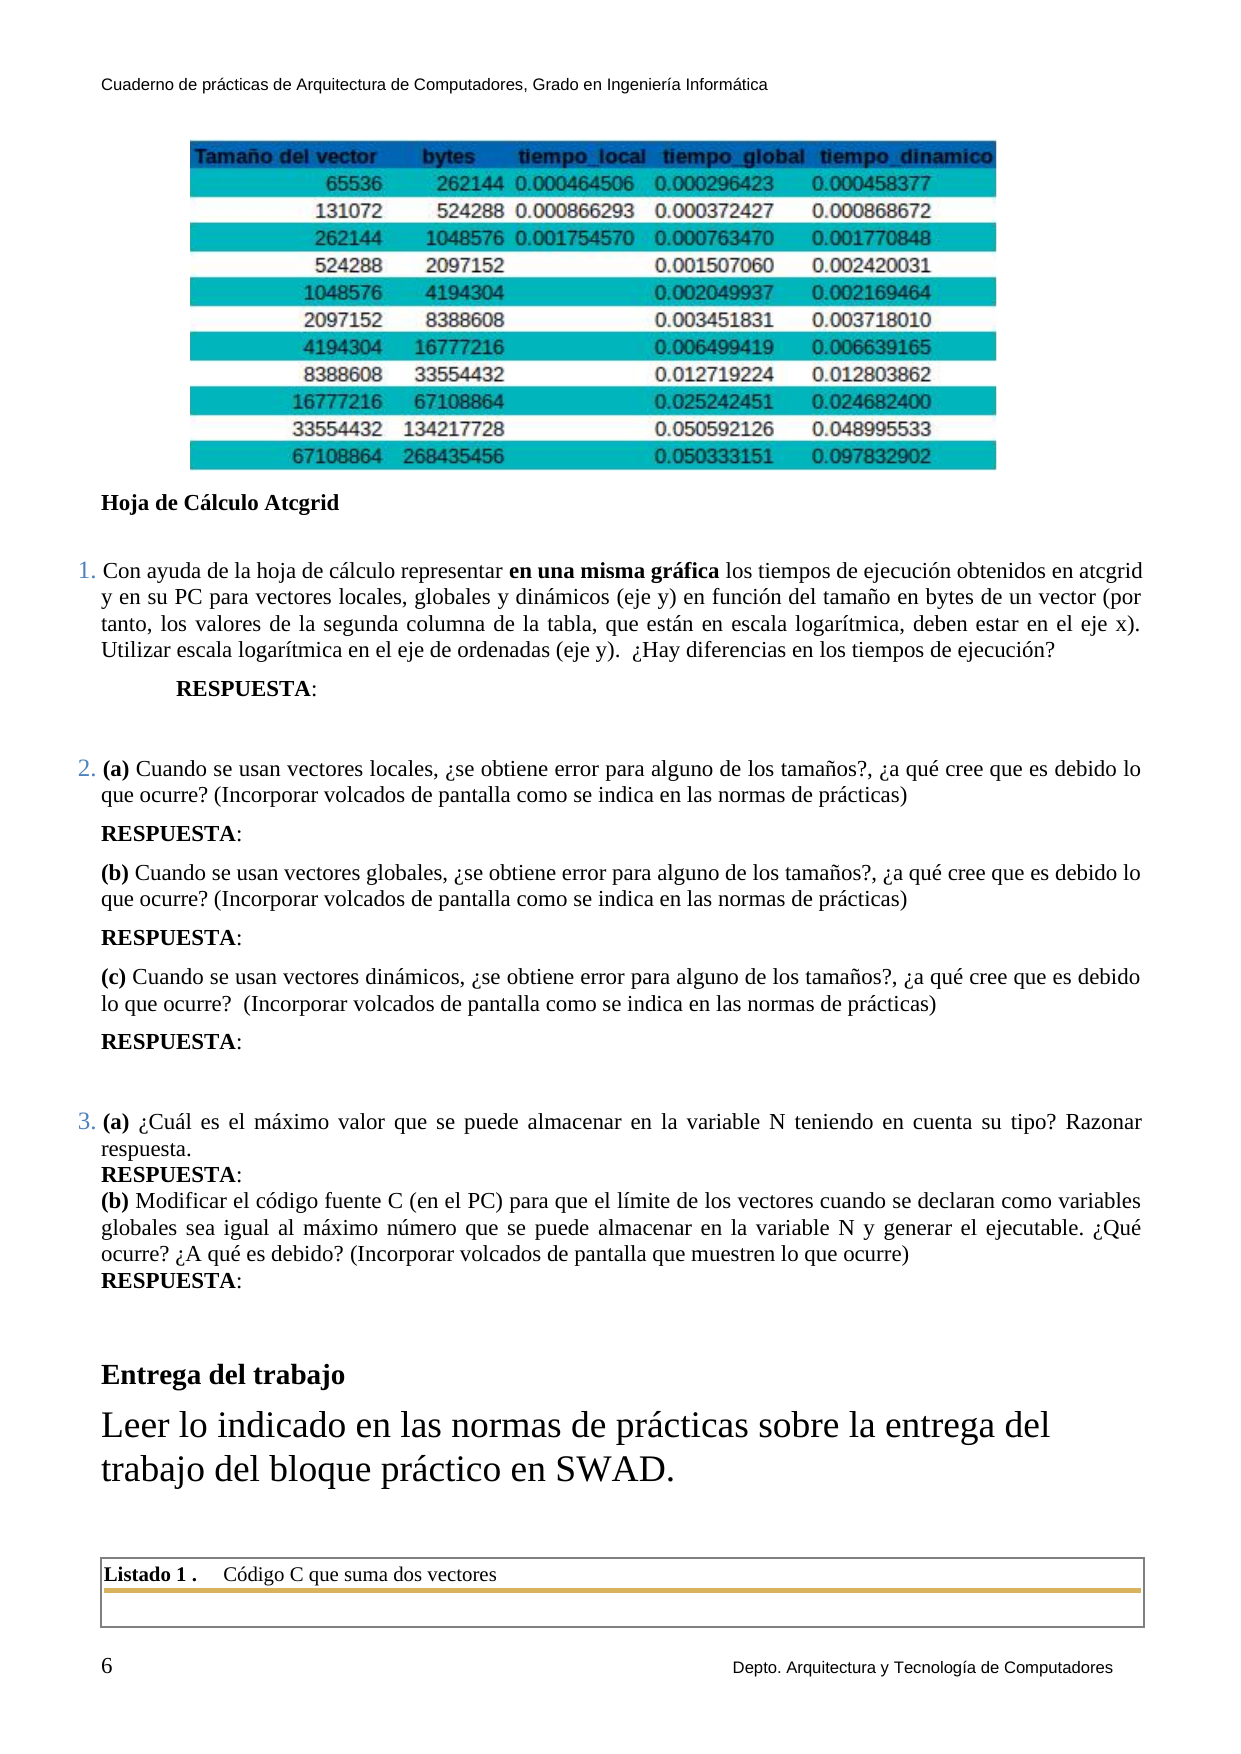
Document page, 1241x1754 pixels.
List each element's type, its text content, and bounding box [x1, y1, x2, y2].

list Con ayuda de la hoja de cálculo representar en una misma gráfica los tiempos de ejecución obtenidos en atcgrid y en su PC para vectores locales, globales y dinámicos (eje y) en función del tamaño en bytes de un vector (por tanto, los valores de la segunda columna de la tabla, que están en escala logarítmica, deben estar en el eje x). Utilizar escala logarítmica en el eje de ordenadas (eje y). ¿Hay diferencias en los tiempos de ejecución? [71, 555, 1143, 662]
list (c) Cuando se usan vectores dinámicos, ¿se obtiene error para alguno de los tamaños?, ¿a qué cree que es debido lo que ocurre? (Incorporar volcados de pantalla como se indica en las normas de prácticas) [101, 963, 1143, 1016]
text RESPUESTA: [101, 1161, 1143, 1188]
list (a) ¿Cuál es el máximo valor que se puede almacenar en la variable N teniendo en cuenta su tipo? Razonar respuesta. [71, 1106, 1143, 1161]
list (b) Cuando se usan vectores globales, ¿se obtiene error para alguno de los tamaños?, ¿a qué cree que es debido lo que ocurre? (Incorporar volcados de pantalla como se indica en las normas de prácticas) [101, 859, 1143, 912]
text (b) Modificar el código fuente C (en el PC) para que el límite de los vectores cuando se declaran como variables globales sea igual al máximo número que se puede almacenar en la variable N y generar el ejecutable. ¿Qué ocurre? ¿A qué es debido? (Incorporar volcados de pantalla que muestren lo que ocurre) [101, 1188, 1143, 1267]
list RESPUESTA: [101, 820, 1143, 847]
list (a) Cuando se usan vectores locales, ¿se obtiene error para alguno de los tamaños?, ¿a qué cree que es debido lo que ocurre? (Incorporar volcados de pantalla como se indica en las normas de prácticas) [71, 753, 1143, 808]
text Hoja de Cálculo Atcgrid [101, 489, 1143, 516]
table_header Listado 1 . Código C que suma dos vectores [102, 1559, 1143, 1626]
picture [190, 139, 997, 223]
subtitle Entrega del trabajo [101, 1357, 1143, 1390]
list RESPUESTA: [101, 1028, 1143, 1055]
list RESPUESTA: [176, 675, 1143, 701]
list RESPUESTA: [101, 924, 1143, 951]
text RESPUESTA: [101, 1267, 1143, 1293]
text Leer lo indicado en las normas de prácticas sobre la entrega del trabajo del bloque práctico en SWAD. [101, 1403, 1143, 1489]
